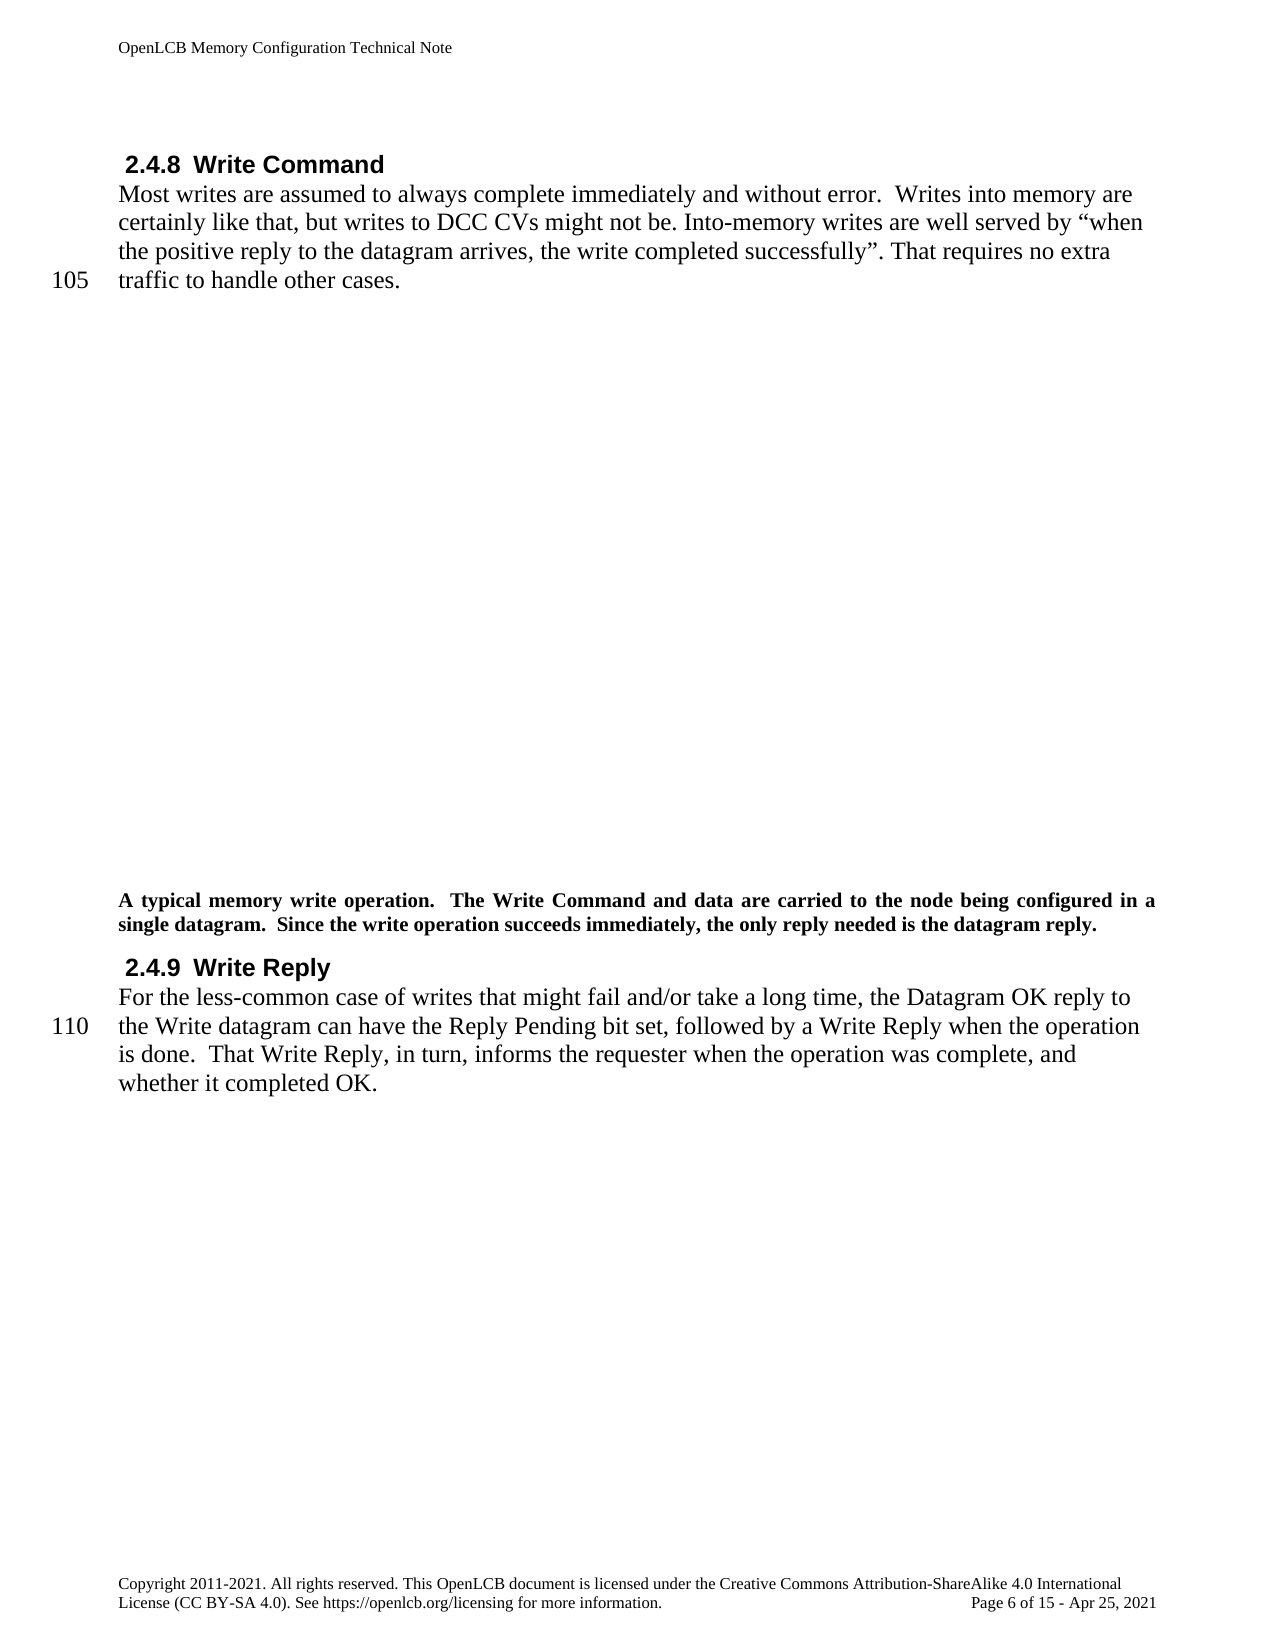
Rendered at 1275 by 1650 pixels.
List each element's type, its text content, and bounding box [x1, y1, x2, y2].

text A typical memory write operation. The Write Command and data are carried to the node being configured in a single datagram. Since the write operation succeeds immediately, the only reply needed is the datagram reply. [118, 311, 1157, 936]
text Most writes are assumed to always complete immediately and without error. Writes into memory are certainly like that, but writes to DCC CVs might not be. Into-memory writes are well served by “when the positive reply to the datagram arrives, the write completed successfully”. That requires no extra traffic to handle other cases. [118, 179, 1157, 294]
text For the less-common case of writes that might fail and/or take a long time, the Datagram OK reply to the Write datagram can have the Reply Pending bit set, followed by a Write Reply when the operation is done. That Write Reply, in turn, informs the requester when the operation was complete, and whether it completed OK. [118, 982, 1157, 1097]
subtitle Write Command [118, 150, 1157, 179]
subtitle Write Reply [118, 953, 1157, 982]
